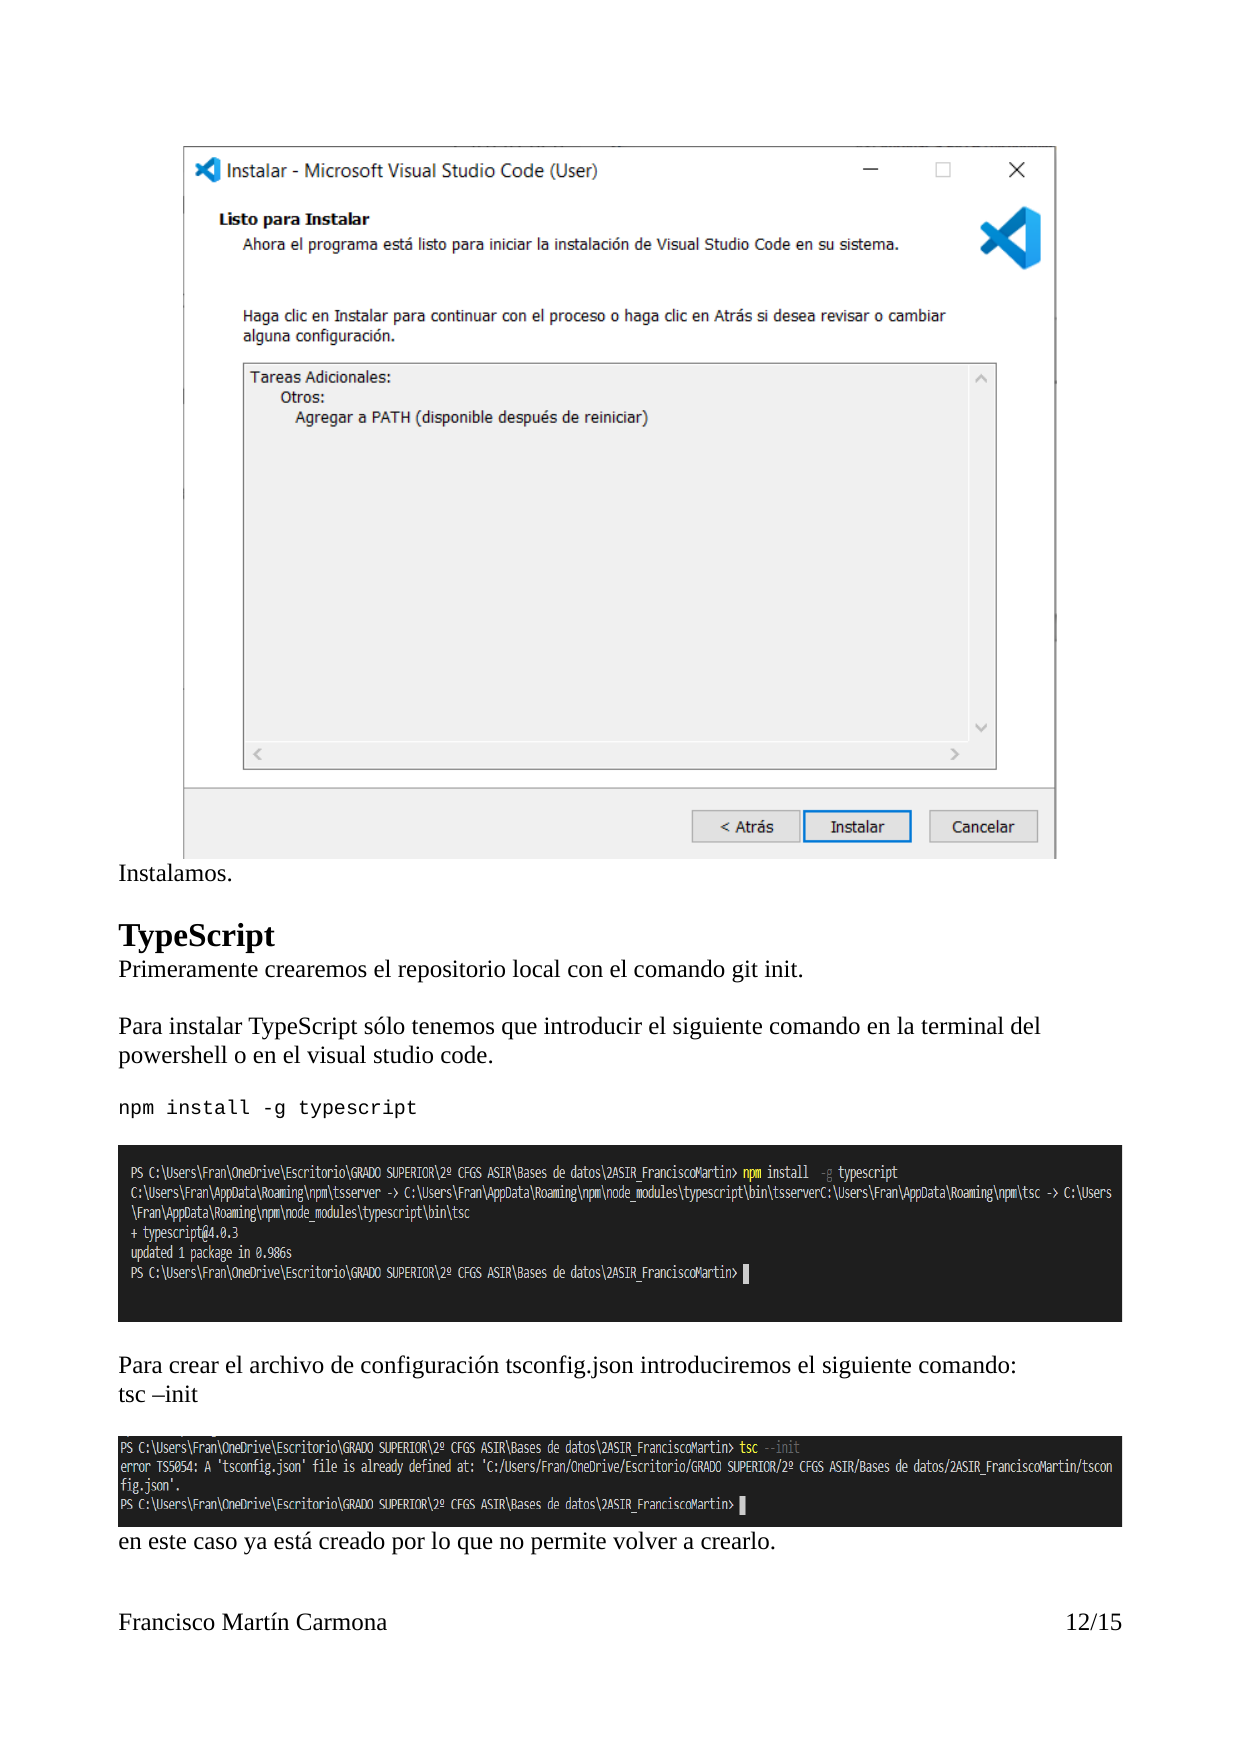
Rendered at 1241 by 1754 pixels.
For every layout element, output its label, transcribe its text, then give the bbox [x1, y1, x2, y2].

text tsc –init [118, 1379, 1122, 1408]
text Para crear el archivo de configuración tsconfig.json introduciremos el siguiente comando: [118, 1350, 1122, 1379]
text Primeramente crearemos el repositorio local con el comando git init. [118, 954, 1122, 983]
text en este caso ya está creado por lo que no permite volver a crearlo. [118, 1527, 1122, 1555]
text Para instalar TypeScript sólo tenemos que introducir el siguiente comando en la terminal del powershell o en el visual studio code. [118, 1011, 1122, 1069]
picture [183, 146, 1057, 859]
text TypeScript [118, 916, 1122, 954]
picture [118, 1436, 1123, 1527]
text Instalamos. [118, 147, 1122, 887]
text npm install -g typescript [118, 1098, 1122, 1120]
picture [118, 1145, 1123, 1322]
